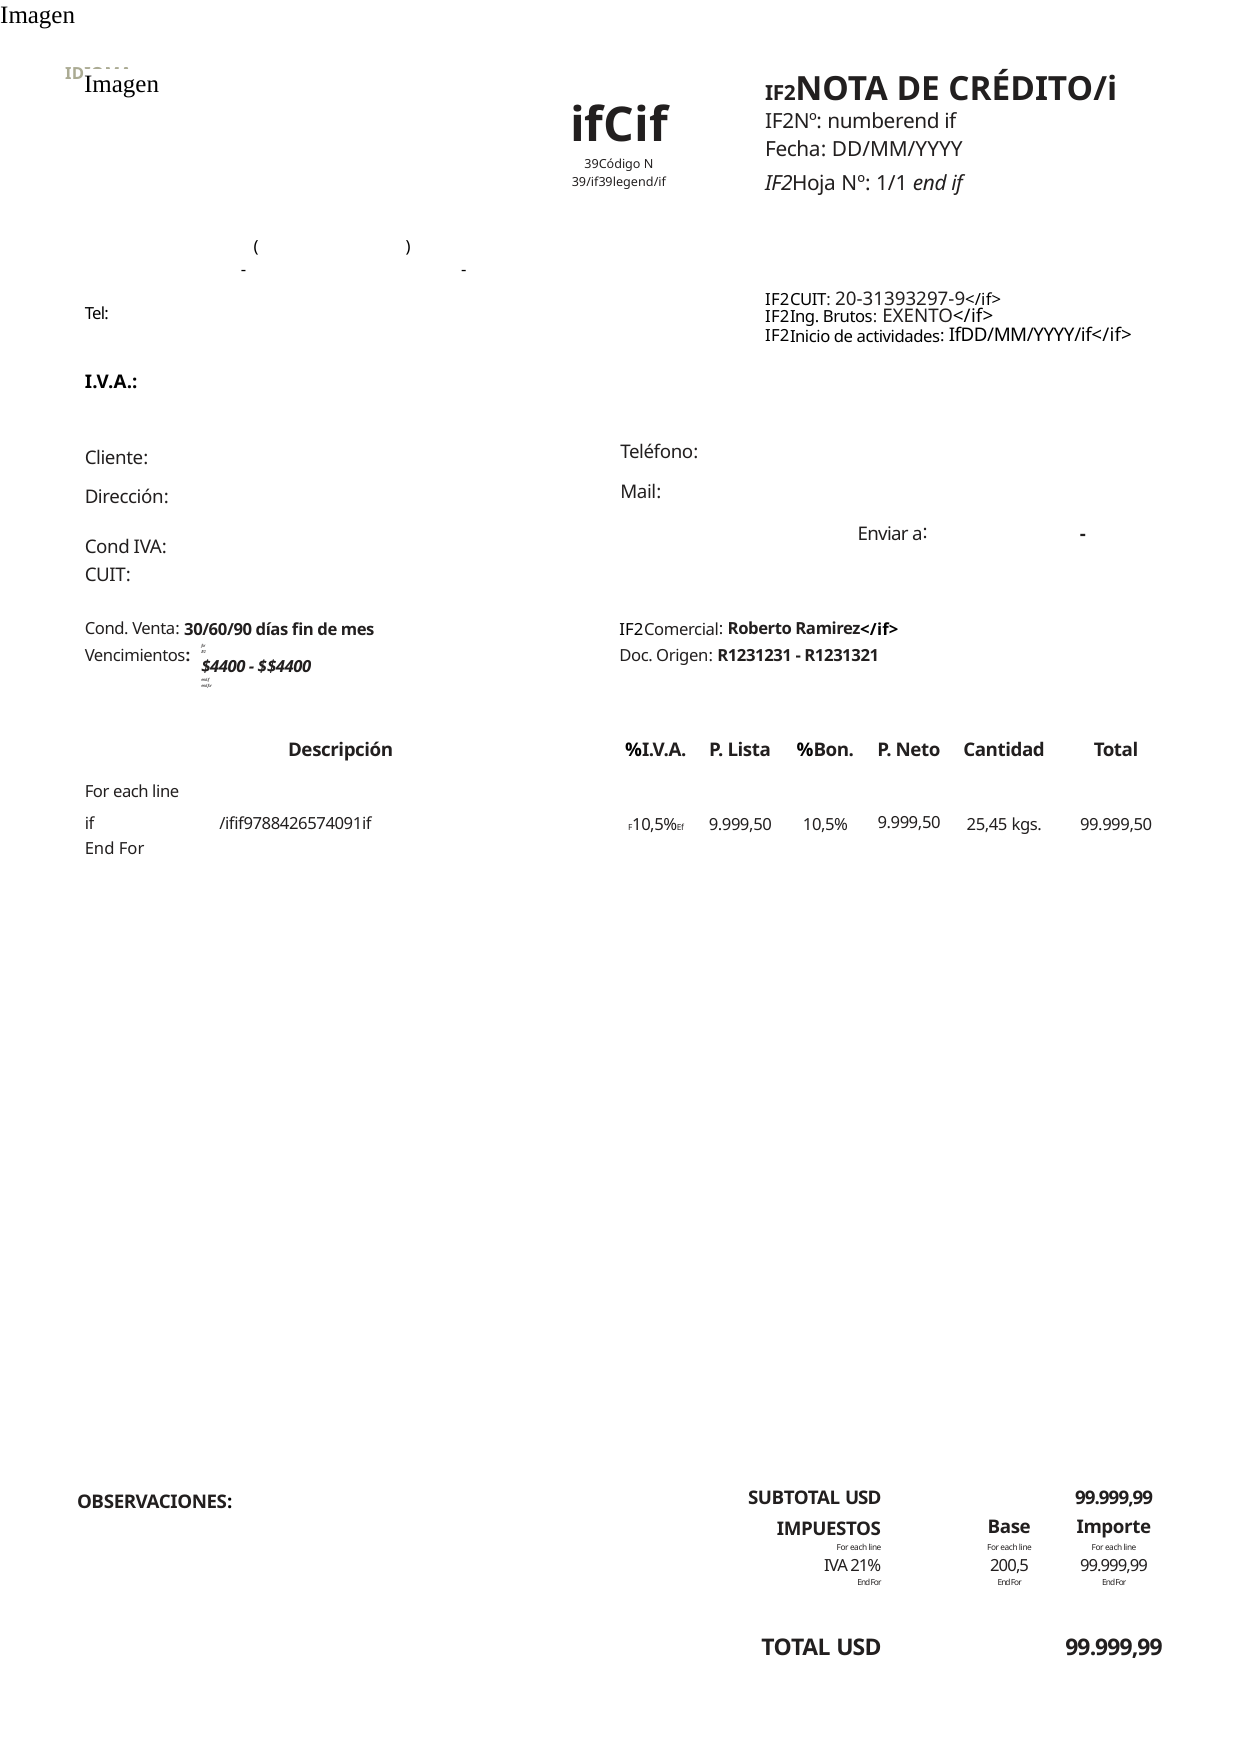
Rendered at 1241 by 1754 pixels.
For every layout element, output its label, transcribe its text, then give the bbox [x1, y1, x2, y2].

table_cell [616, 837, 695, 866]
table_cell End For [65, 837, 616, 866]
table_header [785, 780, 866, 808]
table_cell 25,45 kgs. [951, 808, 1057, 837]
table_cell [785, 837, 866, 866]
table_header [866, 780, 951, 808]
table_cell [1057, 837, 1175, 866]
table_header [616, 780, 695, 808]
table_cell 9.999,50 [695, 808, 785, 837]
table_header For each line [65, 780, 616, 808]
table_header [695, 780, 785, 808]
table_cell if<line.name[0:108]>/ifif9788426574091if [65, 808, 616, 837]
table_cell [866, 837, 951, 866]
table_cell 10,5% [785, 808, 866, 837]
table_cell [695, 837, 785, 866]
table_cell [951, 837, 1057, 866]
table_cell F10,5%Ef [616, 808, 695, 837]
table_cell 9.999,50 [866, 808, 951, 837]
table_header [951, 780, 1057, 808]
table_header [1057, 780, 1175, 808]
table_cell 99.999,50 [1057, 808, 1175, 837]
